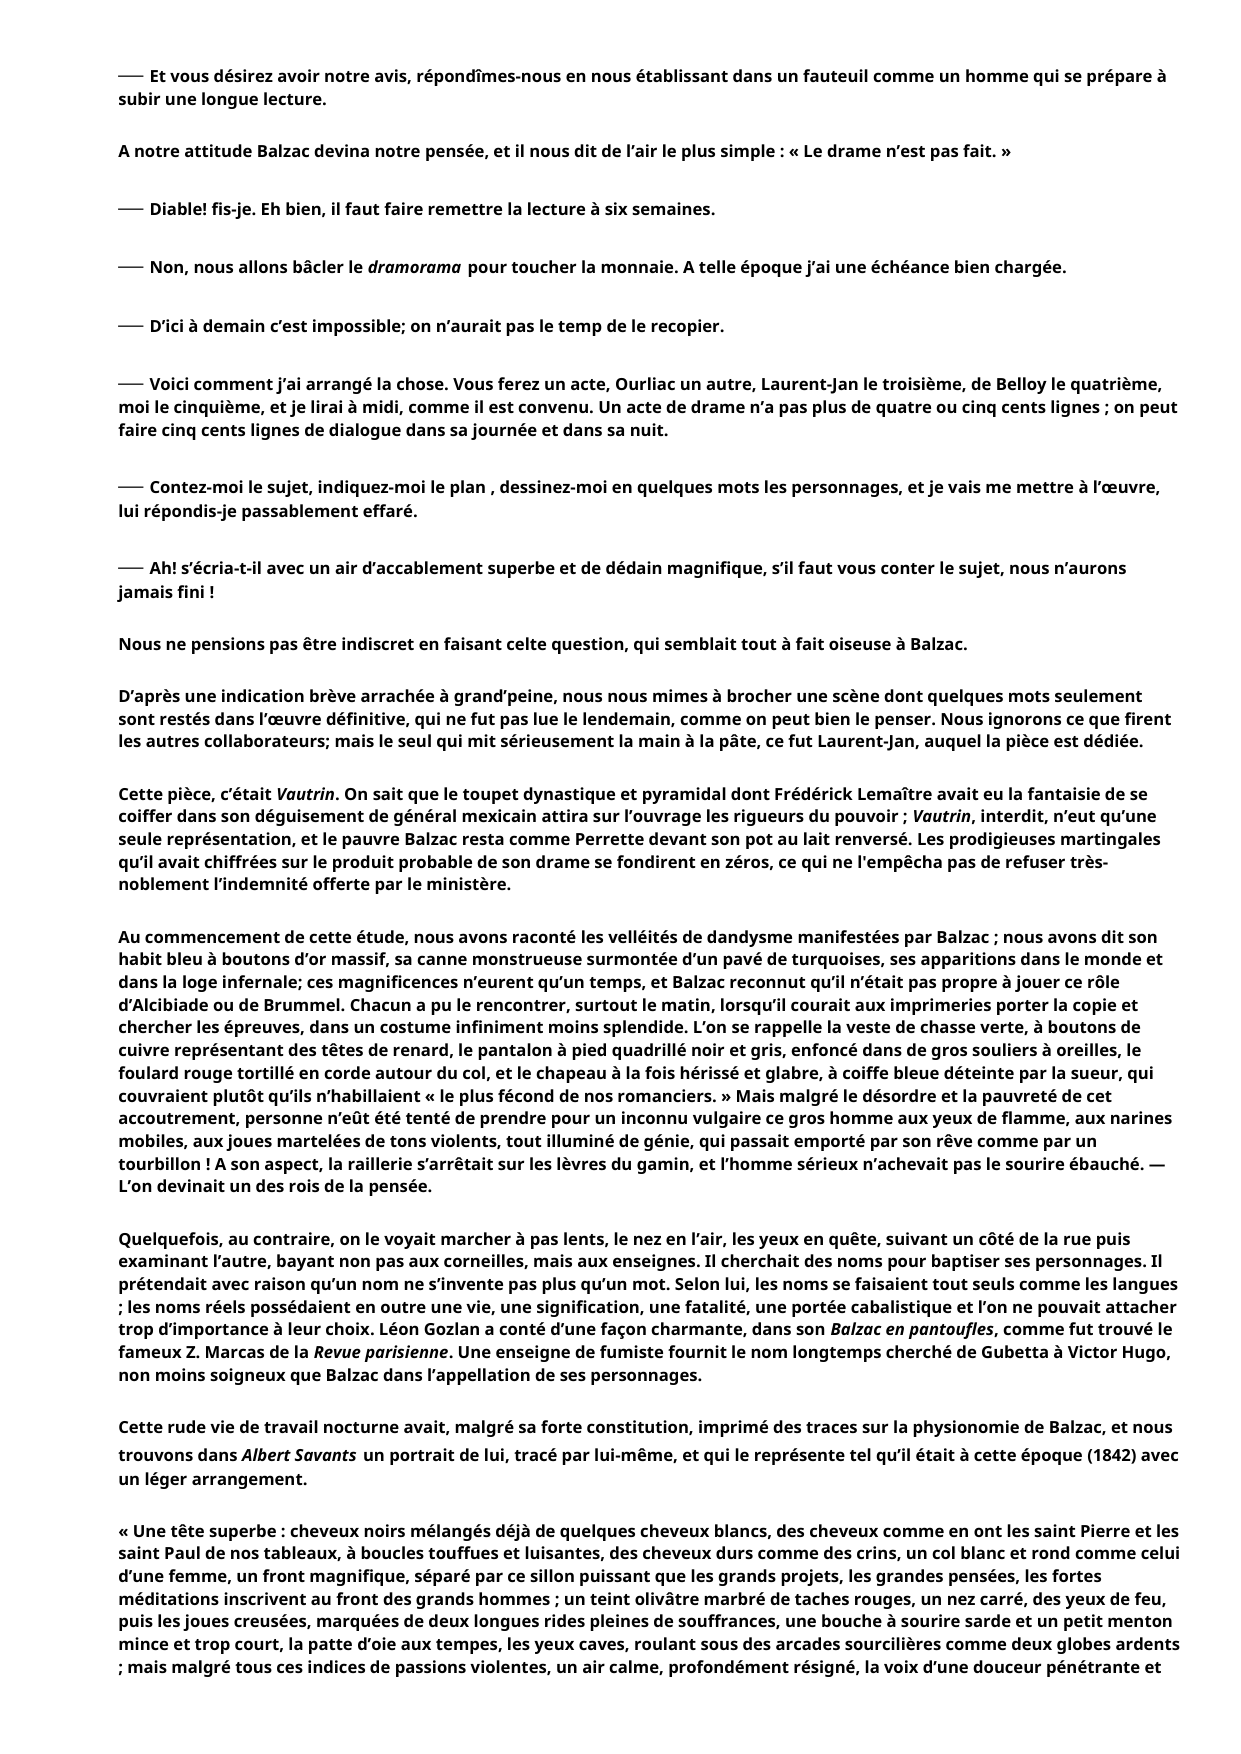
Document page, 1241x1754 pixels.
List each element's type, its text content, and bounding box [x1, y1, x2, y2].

text — Et vous désirez avoir notre avis, répondîmes-nous en nous établissant dans un fauteuil comme un homme qui se prépare à subir une longue lecture. [118, 59, 1181, 111]
text Nous ne pensions pas être indiscret en faisant celte question, qui semblait tout à fait oiseuse à Balzac. [118, 632, 1181, 655]
text « Une tête superbe : cheveux noirs mélangés déjà de quelques cheveux blancs, des cheveux comme en ont les saint Pierre et les saint Paul de nos tableaux, à boucles touffues et luisantes, des cheveux durs comme des crins, un col blanc et rond comme celui d’une femme, un front magnifique, séparé par ce sillon puissant que les grands projets, les grandes pensées, les fortes méditations inscrivent au front des grands hommes ; un teint olivâtre marbré de taches rouges, un nez carré, des yeux de feu, puis les joues creusées, marquées de deux longues rides pleines de souffrances, une bouche à sourire sarde et un petit menton mince et trop court, la patte d’oie aux tempes, les yeux caves, roulant sous des arcades sourcilières comme deux globes ardents ; mais malgré tous ces indices de passions violentes, un air calme, profondément résigné, la voix d’une douceur pénétrante et [118, 1519, 1181, 1678]
text — Non, nous allons bâcler le dramorama pour toucher la monnaie. A telle époque j’ai une échéance bien chargée. [118, 250, 1181, 279]
text Au commencement de cette étude, nous avons raconté les velléités de dandysme manifestées par Balzac ; nous avons dit son habit bleu à boutons d’or massif, sa canne monstrueuse surmontée d’un pavé de turquoises, ses apparitions dans le monde et dans la loge infernale; ces magnificences n’eurent qu’un temps, et Balzac reconnut qu’il n’était pas propre à jouer ce rôle d’Alcibiade ou de Brummel. Chacun a pu le rencontrer, surtout le matin, lorsqu’il courait aux imprimeries porter la copie et chercher les épreuves, dans un costume infiniment moins splendide. L’on se rappelle la veste de chasse verte, à boutons de cuivre représentant des têtes de renard, le pantalon à pied quadrillé noir et gris, enfoncé dans de gros souliers à oreilles, le foulard rouge tortillé en corde autour du col, et le chapeau à la fois hérissé et glabre, à coiffe bleue déteinte par la sueur, qui couvraient plutôt qu’ils n’habillaient « le plus fécond de nos romanciers. » Mais malgré le désordre et la pauvreté de cet accoutrement, personne n’eût été tenté de prendre pour un inconnu vulgaire ce gros homme aux yeux de flamme, aux narines mobiles, aux joues martelées de tons violents, tout illuminé de génie, qui passait emporté par son rêve comme par un tourbillon ! A son aspect, la raillerie s’arrêtait sur les lèvres du gamin, et l’homme sérieux n’achevait pas le sourire ébauché. — L’on devinait un des rois de la pensée. [118, 925, 1181, 1198]
text Cette pièce, c’était Vautrin. On sait que le toupet dynastique et pyramidal dont Frédérick Lemaître avait eu la fantaisie de se coiffer dans son déguisement de général mexicain attira sur l’ouvrage les rigueurs du pouvoir ; Vautrin, interdit, n’eut qu’une seule représentation, et le pauvre Balzac resta comme Perrette devant son pot au lait renversé. Les prodigieuses martingales qu’il avait chiffrées sur le produit probable de son drame se fondirent en zéros, ce qui ne l'empêcha pas de refuser très-noblement l’indemnité offerte par le ministère. [118, 782, 1181, 896]
text A notre attitude Balzac devina notre pensée, et il nous dit de l’air le plus simple : « Le drame n’est pas fait. » [118, 140, 1181, 163]
text — Diable! fis-je. Eh bien, il faut faire remettre la lecture à six semaines. [118, 192, 1181, 221]
text — Ah! s’écria-t-il avec un air d’accablement superbe et de dédain magnifique, s’il faut vous conter le sujet, nous n’aurons jamais fini ! [118, 551, 1181, 603]
text — Contez-moi le sujet, indiquez-moi le plan , dessinez-moi en quelques mots les personnages, et je vais me mettre à l’œuvre, lui répondis-je passablement effaré. [118, 471, 1181, 522]
text Cette rude vie de travail nocturne avait, malgré sa forte constitution, imprimé des traces sur la physionomie de Balzac, et nous trouvons dans Albert Savants un portrait de lui, tracé par lui-même, et qui le représente tel qu’il était à cette époque (1842) avec un léger arrangement. [118, 1416, 1181, 1490]
text Quelquefois, au contraire, on le voyait marcher à pas lents, le nez en l’air, les yeux en quête, suivant un côté de la rue puis examinant l’autre, bayant non pas aux corneilles, mais aux enseignes. Il cherchait des noms pour baptiser ses personnages. Il prétendait avec raison qu’un nom ne s’invente pas plus qu’un mot. Selon lui, les noms se faisaient tout seuls comme les langues ; les noms réels possédaient en outre une vie, une signification, une fatalité, une portée cabalistique et l’on ne pouvait attacher trop d’importance à leur choix. Léon Gozlan a conté d’une façon charmante, dans son Balzac en pantoufles, comme fut trouvé le fameux Z. Marcas de la Revue parisienne. Une enseigne de fumiste fournit le nom longtemps cherché de Gubetta à Victor Hugo, non moins soigneux que Balzac dans l’appellation de ses personnages. [118, 1227, 1181, 1386]
text D’après une indication brève arrachée à grand’peine, nous nous mimes à brocher une scène dont quelques mots seulement sont restés dans l’œuvre définitive, qui ne fut pas lue le lendemain, comme on peut bien le penser. Nous ignorons ce que firent les autres collaborateurs; mais le seul qui mit sérieusement la main à la pâte, ce fut Laurent-Jan, auquel la pièce est dédiée. [118, 684, 1181, 753]
text — D’ici à demain c’est impossible; on n’aurait pas le temp de le recopier. [118, 309, 1181, 337]
text — Voici comment j’ai arrangé la chose. Vous ferez un acte, Ourliac un autre, Laurent-Jan le troisième, de Belloy le quatrième, moi le cinquième, et je lirai à midi, comme il est convenu. Un acte de drame n’a pas plus de quatre ou cinq cents lignes ; on peut faire cinq cents lignes de dialogue dans sa journée et dans sa nuit. [118, 367, 1181, 441]
